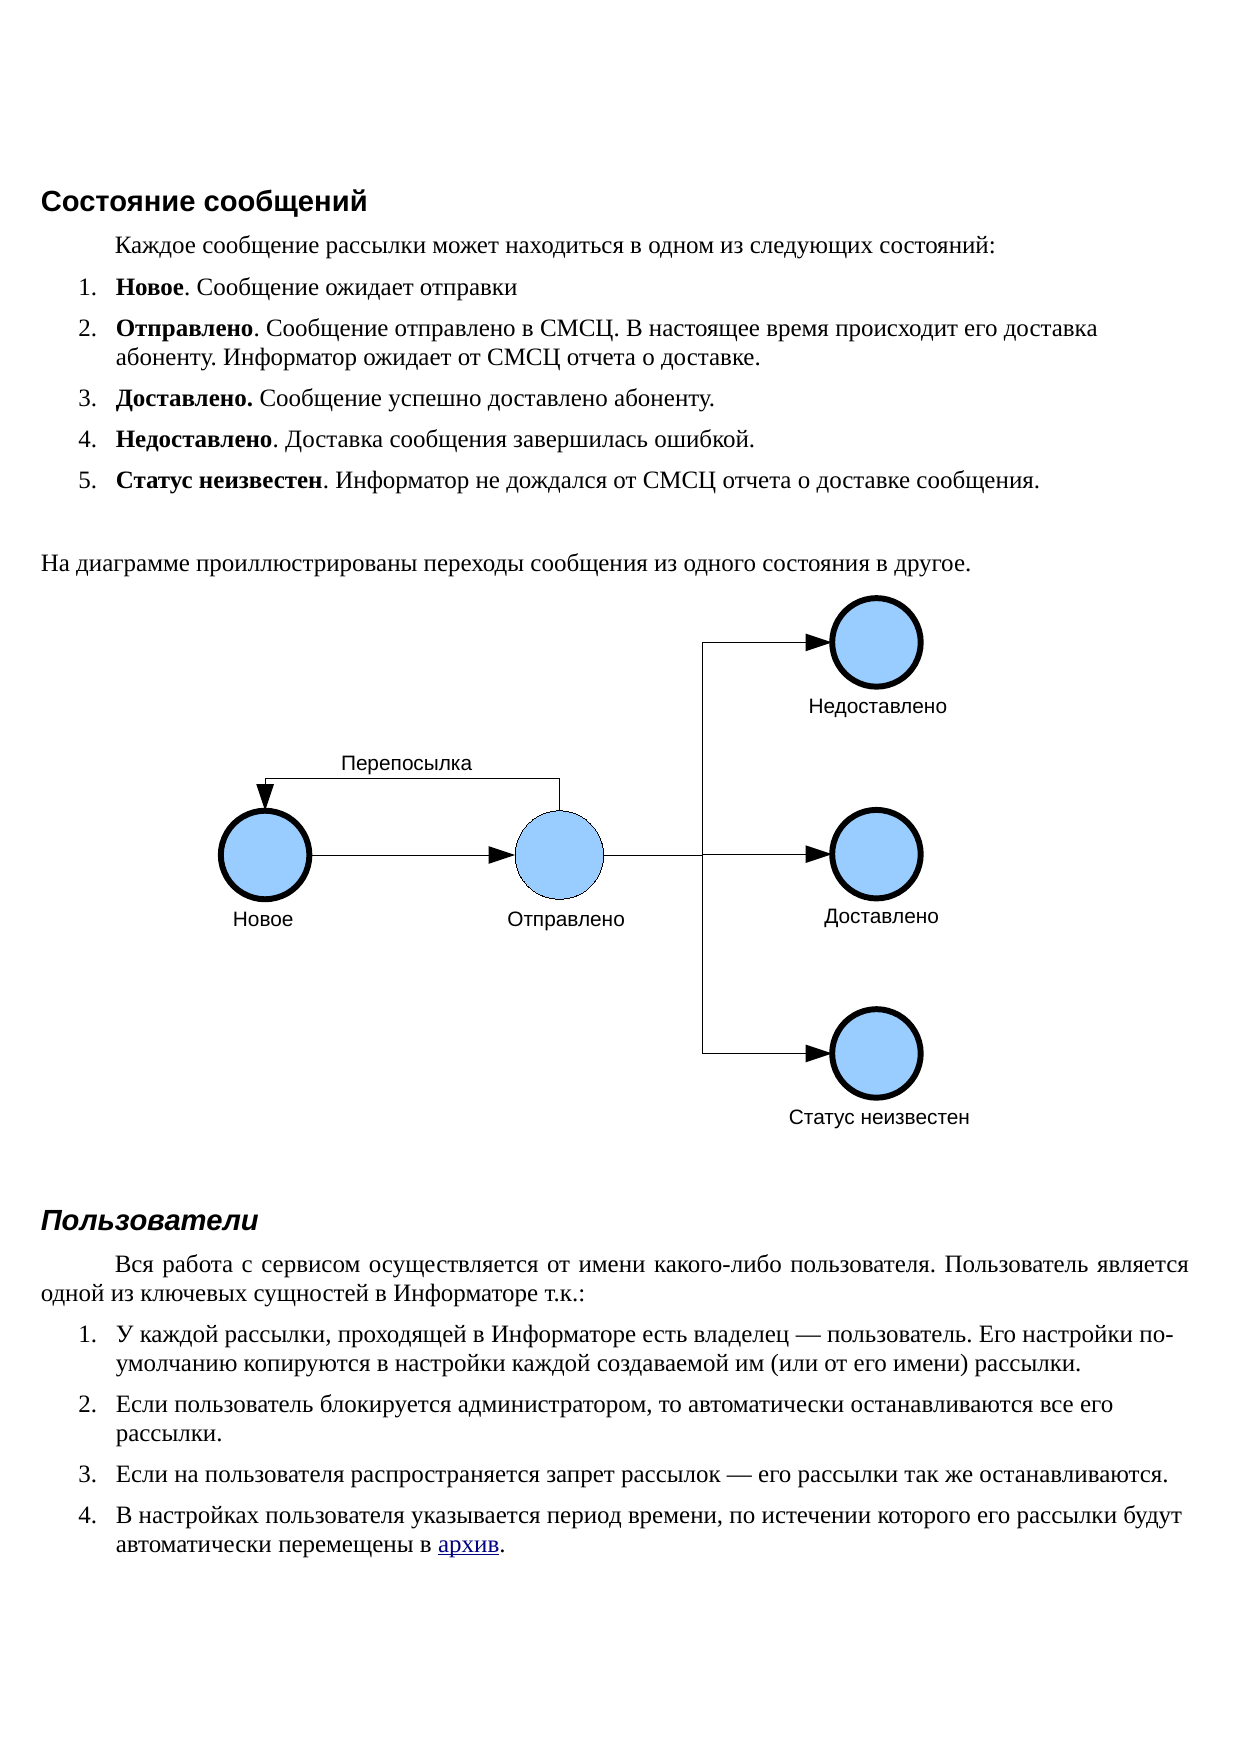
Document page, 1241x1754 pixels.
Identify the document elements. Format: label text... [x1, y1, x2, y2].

list Новое. Сообщение ожидает отправки [78, 272, 1191, 300]
text Каждое сообщение рассылки может находиться в одном из следующих состояний: [41, 230, 1191, 259]
text На диаграмме проиллюстрированы переходы сообщения из одного состояния в другое. [41, 548, 1191, 577]
list Отправлено. Сообщение отправлено в СМСЦ. В настоящее время происходит его доставка абоненту. Информатор ожидает от СМСЦ отчета о доставке. [78, 313, 1191, 370]
subtitle Пользователи [41, 1203, 1191, 1236]
list Если на пользователя распространяется запрет рассылок — его рассылки так же останавливаются. [78, 1459, 1191, 1488]
list У каждой рассылки, проходящей в Информаторе есть владелец — пользователь. Его настройки по-умолчанию копируются в настройки каждой создаваемой им (или от его имени) рассылки. [78, 1319, 1191, 1376]
list Если пользователь блокируется администратором, то автоматически останавливаются все его рассылки. [78, 1389, 1191, 1446]
text Вся работа с сервисом осуществляется от имени какого-либо пользователя. Пользователь является одной из ключевых сущностей в Информаторе т.к.: [41, 1249, 1191, 1306]
list Статус неизвестен. Информатор не дождался от СМСЦ отчета о доставке сообщения. [78, 465, 1191, 494]
list Недоставлено. Доставка сообщения завершилась ошибкой. [78, 424, 1191, 453]
subtitle Состояние сообщений [41, 184, 1191, 218]
list В настройках пользователя указывается период времени, по истечении которого его рассылки будут автоматически перемещены в архив. [78, 1500, 1191, 1558]
list Доставлено. Сообщение успешно доставлено абоненту. [78, 383, 1191, 412]
